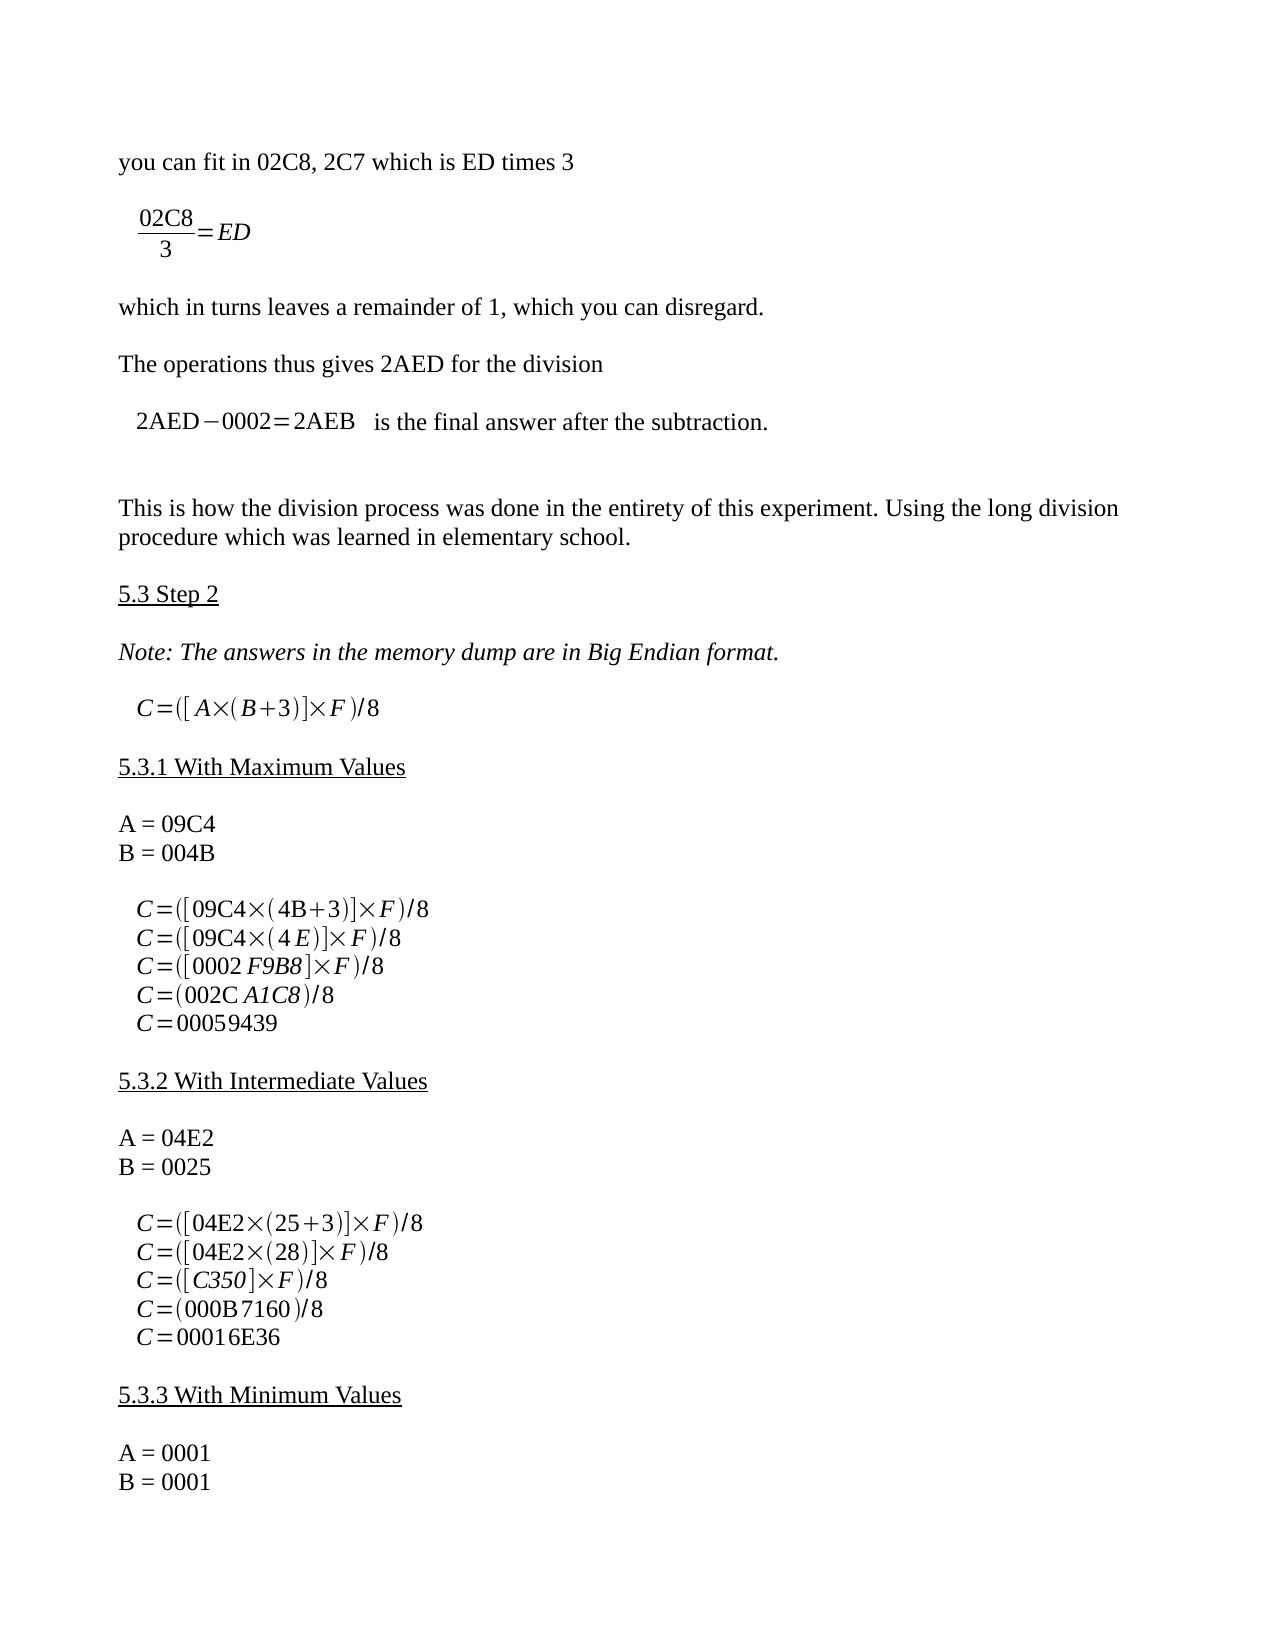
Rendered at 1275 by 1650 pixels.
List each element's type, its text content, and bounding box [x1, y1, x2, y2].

text A = 04E2 [118, 1123, 1157, 1152]
text B = 004B [118, 838, 1157, 867]
text B = 0001 [118, 1467, 1157, 1495]
text 5.3.2 With Intermediate Values [118, 1066, 1157, 1095]
text The operations thus gives 2AED for the division [118, 349, 1157, 378]
text This is how the division process was done in the entirety of this experiment. Using the long division procedure which was learned in elementary school. [118, 493, 1157, 551]
text 5.3 Step 2 [118, 579, 1157, 608]
text is the final answer after the subtraction. [118, 407, 1157, 436]
text Note: The answers in the memory dump are in Big Endian format. [118, 637, 1157, 666]
text B = 0025 [118, 1152, 1157, 1181]
text 5.3.3 With Minimum Values [118, 1380, 1157, 1409]
text A = 09C4 [118, 809, 1157, 838]
text 5.3.1 With Maximum Values [118, 752, 1157, 781]
text which in turns leaves a remainder of 1, which you can disregard. [118, 292, 1157, 321]
text A = 0001 [118, 1438, 1157, 1467]
text you can fit in 02C8, 2C7 which is ED times 3 [118, 147, 1157, 176]
